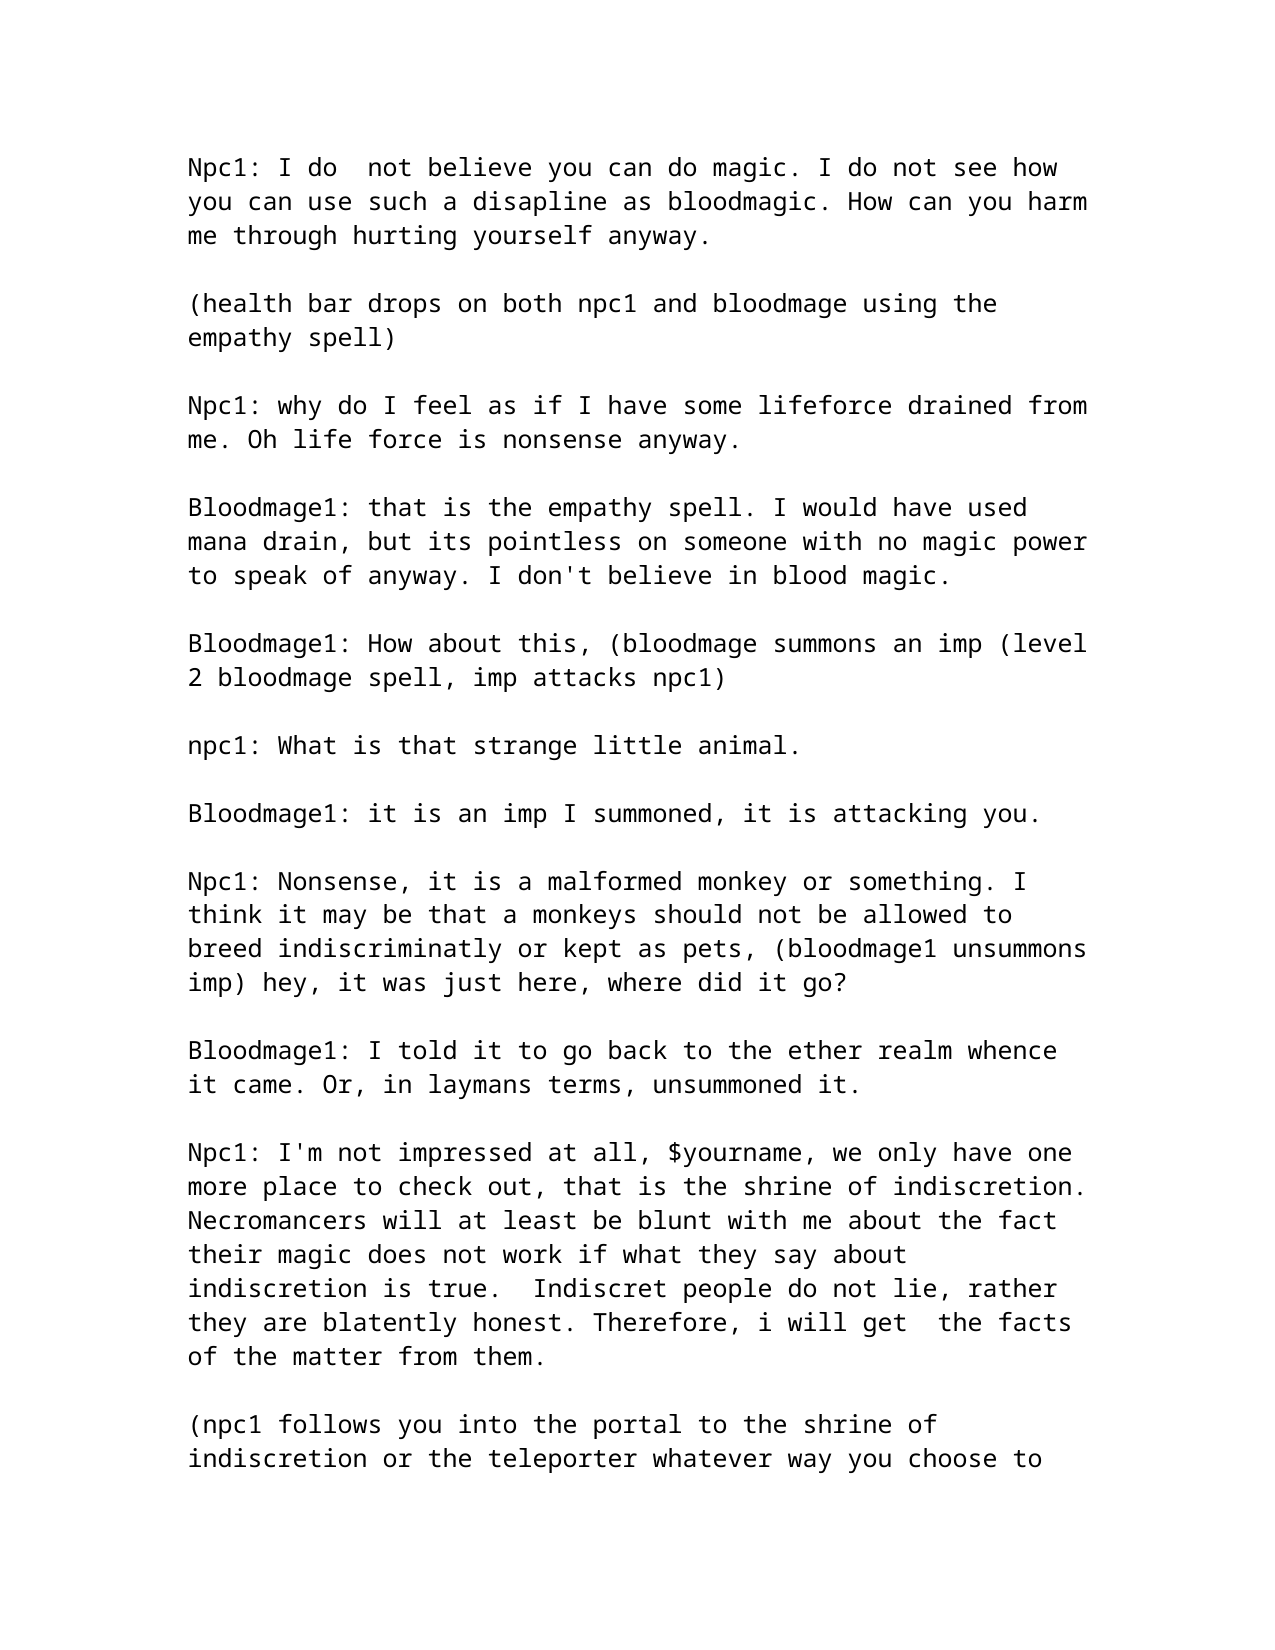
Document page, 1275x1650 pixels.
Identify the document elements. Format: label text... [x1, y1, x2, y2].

text Npc1: I do not believe you can do magic. I do not see how you can use such a disapline as bloodmagic. How can you harm me through hurting yourself anyway. [187, 150, 1087, 252]
text Npc1: why do I feel as if I have some lifeforce drained from me. Oh life force is nonsense anyway. [187, 388, 1087, 456]
text Npc1: Nonsense, it is a malformed monkey or something. I think it may be that a monkeys should not be allowed to breed indiscriminatly or kept as pets, (bloodmage1 unsummons imp) hey, it was just here, where did it go? [187, 863, 1087, 999]
text Bloodmage1: it is an imp I summoned, it is attacking you. [187, 795, 1087, 829]
text Bloodmage1: How about this, (bloodmage summons an imp (level 2 bloodmage spell, imp attacks npc1) [187, 625, 1087, 693]
text Bloodmage1: I told it to go back to the ether realm whence it came. Or, in laymans terms, unsummoned it. [187, 1033, 1087, 1101]
text (health bar drops on both npc1 and bloodmage using the empathy spell) [187, 286, 1087, 354]
text Bloodmage1: that is the empathy spell. I would have used mana drain, but its pointless on someone with no magic power to speak of anyway. I don't believe in blood magic. [187, 489, 1087, 591]
text Npc1: I'm not impressed at all, $yourname, we only have one more place to check out, that is the shrine of indiscretion. Necromancers will at least be blunt with me about the fact their magic does not work if what they say about indiscretion is true. Indiscret people do not lie, rather they are blatently honest. Therefore, i will get the facts of the matter from them. [187, 1135, 1087, 1372]
text npc1: What is that strange little animal. [187, 727, 1087, 761]
text (npc1 follows you into the portal to the shrine of indiscretion or the teleporter whatever way you choose to [187, 1406, 1087, 1474]
